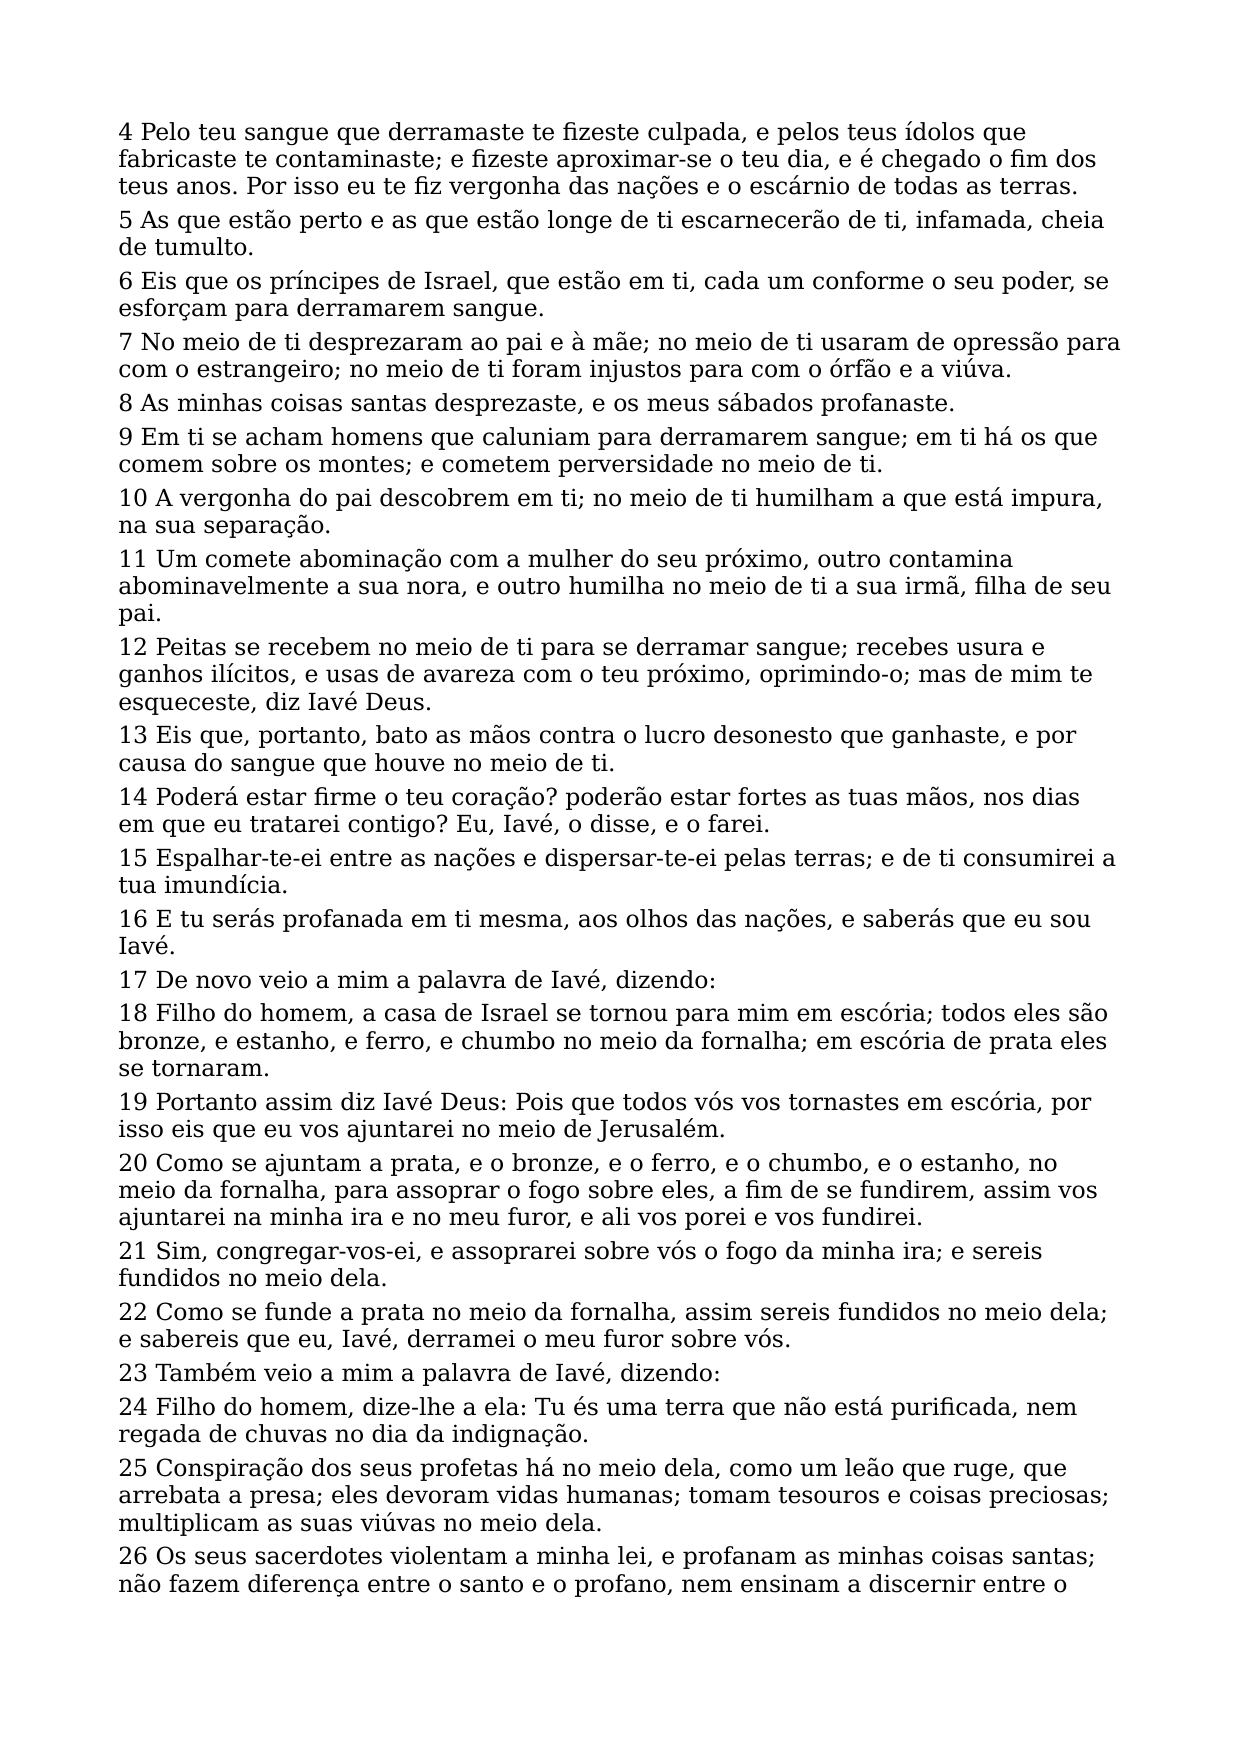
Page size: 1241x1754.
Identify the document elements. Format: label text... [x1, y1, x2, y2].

text 11 Um comete abominação com a mulher do seu próximo, outro contamina abominavelmente a sua nora, e outro humilha no meio de ti a sua irmã, filha de seu pai. [118, 545, 1122, 627]
text 21 Sim, congregar-vos-ei, e assoprarei sobre vós o fogo da minha ira; e sereis fundidos no meio dela. [118, 1238, 1122, 1292]
text 26 Os seus sacerdotes violentam a minha lei, e profanam as minhas coisas santas; não fazem diferença entre o santo e o profano, nem ensinam a discernir entre o [118, 1543, 1122, 1597]
text 18 Filho do homem, a casa de Israel se tornou para mim em escória; todos eles são bronze, e estanho, e ferro, e chumbo no meio da fornalha; em escória de prata eles se tornaram. [118, 1000, 1122, 1082]
text 4 Pelo teu sangue que derramaste te fizeste culpada, e pelos teus ídolos que fabricaste te contaminaste; e fizeste aproximar-se o teu dia, e é chegado o fim dos teus anos. Por isso eu te fiz vergonha das nações e o escárnio de todas as terras. [118, 118, 1122, 200]
text 24 Filho do homem, dize-lhe a ela: Tu és uma terra que não está purificada, nem regada de chuvas no dia da indignação. [118, 1393, 1122, 1448]
text 7 No meio de ti desprezaram ao pai e à mãe; no meio de ti usaram de opressão para com o estrangeiro; no meio de ti foram injustos para com o órfão e a viúva. [118, 328, 1122, 383]
text 19 Portanto assim diz Iavé Deus: Pois que todos vós vos tornastes em escória, por isso eis que eu vos ajuntarei no meio de Jerusalém. [118, 1088, 1122, 1143]
text 14 Poderá estar firme o teu coração? poderão estar fortes as tuas mãos, nos dias em que eu tratarei contigo? Eu, Iavé, o disse, e o farei. [118, 783, 1122, 838]
text 8 As minhas coisas santas desprezaste, e os meus sábados profanaste. [118, 389, 1122, 417]
text 17 De novo veio a mim a palavra de Iavé, dizendo: [118, 966, 1122, 993]
text 20 Como se ajuntam a prata, e o bronze, e o ferro, e o chumbo, e o estanho, no meio da fornalha, para assoprar o fogo sobre eles, a fim de se fundirem, assim vos ajuntarei na minha ira e no meu furor, e ali vos porei e vos fundirei. [118, 1149, 1122, 1231]
text 10 A vergonha do pai descobrem em ti; no meio de ti humilham a que está impura, na sua separação. [118, 484, 1122, 539]
text 16 E tu serás profanada em ti mesma, aos olhos das nações, e saberás que eu sou Iavé. [118, 905, 1122, 960]
text 23 Também veio a mim a palavra de Iavé, dizendo: [118, 1360, 1122, 1387]
text 25 Conspiração dos seus profetas há no meio dela, como um leão que ruge, que arrebata a presa; eles devoram vidas humanas; tomam tesouros e coisas preciosas; multiplicam as suas viúvas no meio dela. [118, 1454, 1122, 1536]
text 9 Em ti se acham homens que caluniam para derramarem sangue; em ti há os que comem sobre os montes; e cometem perversidade no meio de ti. [118, 423, 1122, 478]
text 6 Eis que os príncipes de Israel, que estão em ti, cada um conforme o seu poder, se esforçam para derramarem sangue. [118, 267, 1122, 322]
text 15 Espalhar-te-ei entre as nações e dispersar-te-ei pelas terras; e de ti consumirei a tua imundícia. [118, 844, 1122, 899]
text 12 Peitas se recebem no meio de ti para se derramar sangue; recebes usura e ganhos ilícitos, e usas de avareza com o teu próximo, oprimindo-o; mas de mim te esqueceste, diz Iavé Deus. [118, 634, 1122, 716]
text 22 Como se funde a prata no meio da fornalha, assim sereis fundidos no meio dela; e sabereis que eu, Iavé, derramei o meu furor sobre vós. [118, 1299, 1122, 1353]
text 5 As que estão perto e as que estão longe de ti escarnecerão de ti, infamada, cheia de tumulto. [118, 206, 1122, 261]
text 13 Eis que, portanto, bato as mãos contra o lucro desonesto que ganhaste, e por causa do sangue que houve no meio de ti. [118, 722, 1122, 777]
